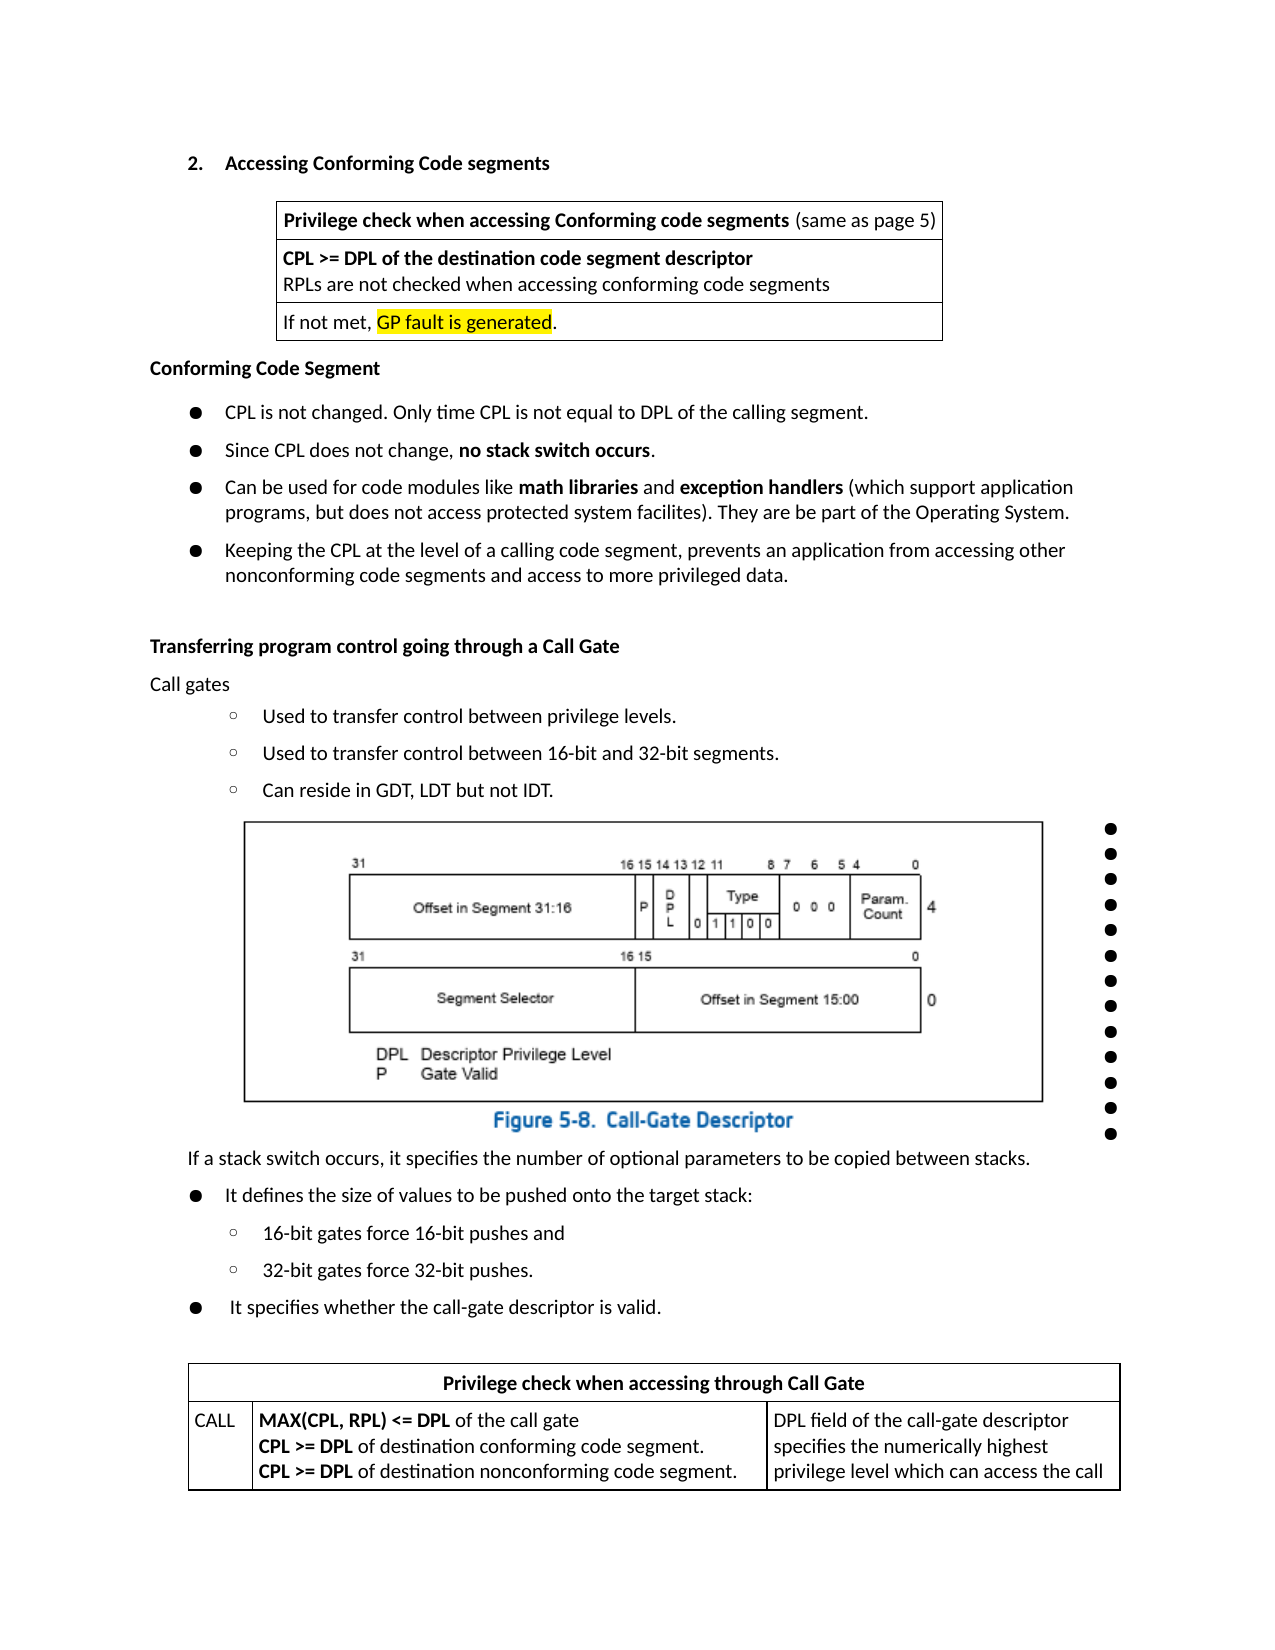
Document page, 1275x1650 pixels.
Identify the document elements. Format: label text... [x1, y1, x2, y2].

list Accessing Conforming Code segments [187, 150, 1125, 175]
list It specifies whether the call-gate descriptor is valid. [187, 1294, 1125, 1320]
list If a stack switch occurs, it specifies the number of optional parameters to be copied between stacks. [187, 815, 1125, 1171]
table_cell CPL >= DPL of the destination code segment descriptor RPLs are not checked when accessing conforming code segments [277, 240, 942, 302]
list 32-bit gates force 32-bit pushes. [225, 1257, 1125, 1282]
picture [235, 817, 1065, 1140]
table_cell If not met, GP fault is generated. [277, 303, 942, 340]
list Used to transfer control between privilege levels. [225, 703, 1125, 728]
list Used to transfer control between 16-bit and 32-bit segments. [225, 740, 1125, 766]
list Can be used for code modules like math libraries and exception handlers (which support application programs, but does not access protected system facilites). They are be part of the Operating System. [187, 474, 1125, 525]
table_cell DPL field of the call-gate descriptor specifies the numerically highest privilege level which can access the call [768, 1402, 1119, 1489]
list Can reside in GDT, LDT but not IDT. [225, 777, 1125, 803]
text Call gates [150, 671, 1125, 697]
list Since CPL does not change, no stack switch occurs. [187, 437, 1125, 462]
list CPL is not changed. Only time CPL is not equal to DPL of the calling segment. [187, 399, 1125, 425]
table_header Privilege check when accessing through Call Gate [189, 1364, 1119, 1401]
table_cell CALL [189, 1402, 252, 1489]
table_header Privilege check when accessing Conforming code segments (same as page 5) [277, 202, 942, 239]
subtitle Conforming Code Segment [150, 356, 1125, 381]
list It defines the size of values to be pushed onto the target stack: [187, 1182, 1125, 1208]
list Keeping the CPL at the level of a calling code segment, prevents an application from accessing other nonconforming code segments and access to more privileged data. [187, 537, 1125, 588]
table_cell MAX(CPL, RPL) <= DPL of the call gate CPL >= DPL of destination conforming code segment. CPL >= DPL of destination nonconforming code segment. [253, 1402, 766, 1489]
subtitle Transferring program control going through a Call Gate [150, 633, 1125, 659]
list 16-bit gates force 16-bit pushes and [225, 1220, 1125, 1245]
